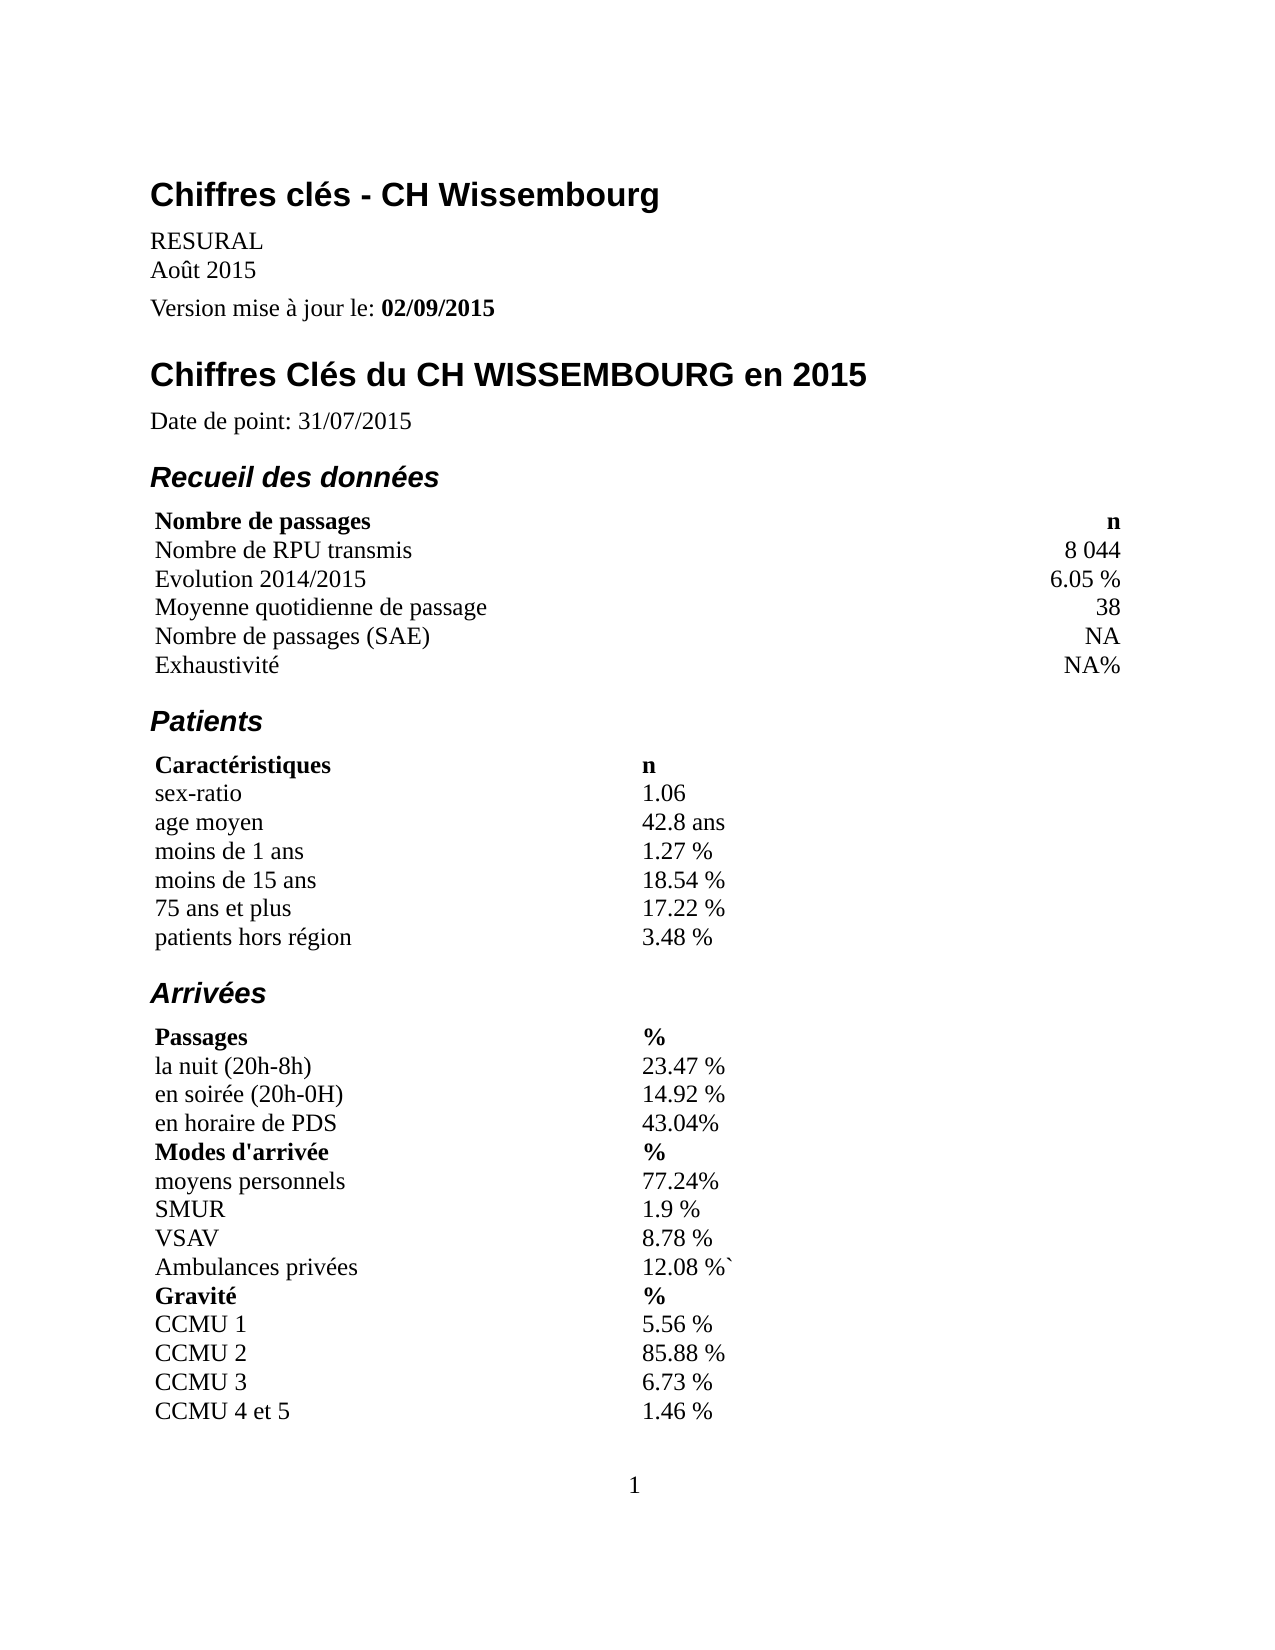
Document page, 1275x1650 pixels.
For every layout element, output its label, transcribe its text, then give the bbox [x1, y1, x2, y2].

table_cell Nombre de passages (SAE) [150, 621, 637, 650]
table_header Gravité [150, 1281, 637, 1309]
table_cell sex-ratio [150, 779, 637, 807]
table_cell 1.46 % [638, 1396, 1125, 1424]
table_cell 6.73 % [638, 1367, 1125, 1396]
table_cell 14.92 % [638, 1080, 1125, 1108]
table_cell SMUR [150, 1195, 637, 1223]
text Date de point: 31/07/2015 [150, 406, 1125, 435]
table_cell 1.9 % [638, 1195, 1125, 1223]
table_cell NA% [638, 650, 1125, 679]
table_header % [638, 1022, 1125, 1051]
subtitle Arrivées [150, 976, 1125, 1009]
table_header Passages [150, 1022, 637, 1051]
table_header % [638, 1137, 1125, 1166]
table_cell CCMU 3 [150, 1367, 637, 1396]
table_cell 1.27 % [638, 836, 1125, 865]
table_cell 38 [638, 593, 1125, 621]
table_cell CCMU 1 [150, 1310, 637, 1338]
table_cell moins de 15 ans [150, 865, 637, 893]
table_cell 12.08 %` [638, 1252, 1125, 1281]
table_cell 6.05 % [638, 564, 1125, 592]
table_cell patients hors région [150, 922, 637, 951]
table_cell 85.88 % [638, 1338, 1125, 1367]
table_cell 5.56 % [638, 1310, 1125, 1338]
table_cell en soirée (20h-0H) [150, 1080, 637, 1108]
table_cell Ambulances privées [150, 1252, 637, 1281]
table_header Nombre de passages [150, 506, 637, 535]
table_cell 17.22 % [638, 894, 1125, 922]
table_cell 3.48 % [638, 922, 1125, 951]
text RESURAL Août 2015 [150, 226, 1125, 284]
subtitle Chiffres clés - CH Wissembourg [150, 175, 1125, 214]
table_cell moyens personnels [150, 1166, 637, 1194]
table_cell Exhaustivité [150, 650, 637, 679]
table_header n [638, 750, 1125, 778]
table_header % [638, 1281, 1125, 1309]
text Version mise à jour le: 02/09/2015 [150, 293, 1125, 321]
table_header n [638, 506, 1125, 535]
table_cell VSAV [150, 1223, 637, 1252]
table_cell 8.78 % [638, 1223, 1125, 1252]
table_cell Evolution 2014/2015 [150, 564, 637, 592]
table_cell age moyen [150, 807, 637, 836]
table_cell 23.47 % [638, 1051, 1125, 1079]
table_cell Nombre de RPU transmis [150, 535, 637, 564]
table_cell la nuit (20h-8h) [150, 1051, 637, 1079]
table_cell 18.54 % [638, 865, 1125, 893]
table_cell 42.8 ans [638, 807, 1125, 836]
table_cell CCMU 2 [150, 1338, 637, 1367]
table_header Modes d'arrivée [150, 1137, 637, 1166]
table_cell NA [638, 621, 1125, 650]
table_cell Moyenne quotidienne de passage [150, 593, 637, 621]
table_cell CCMU 4 et 5 [150, 1396, 637, 1424]
table_cell 43.04% [638, 1108, 1125, 1137]
table_cell 1.06 [638, 779, 1125, 807]
subtitle Chiffres Clés du CH WISSEMBOURG en 2015 [150, 355, 1125, 394]
table_header Caractéristiques [150, 750, 637, 778]
table_cell moins de 1 ans [150, 836, 637, 865]
table_cell 8 044 [638, 535, 1125, 564]
subtitle Patients [150, 704, 1125, 737]
table_cell 75 ans et plus [150, 894, 637, 922]
table_cell 77.24% [638, 1166, 1125, 1194]
table_cell en horaire de PDS [150, 1108, 637, 1137]
subtitle Recueil des données [150, 460, 1125, 494]
